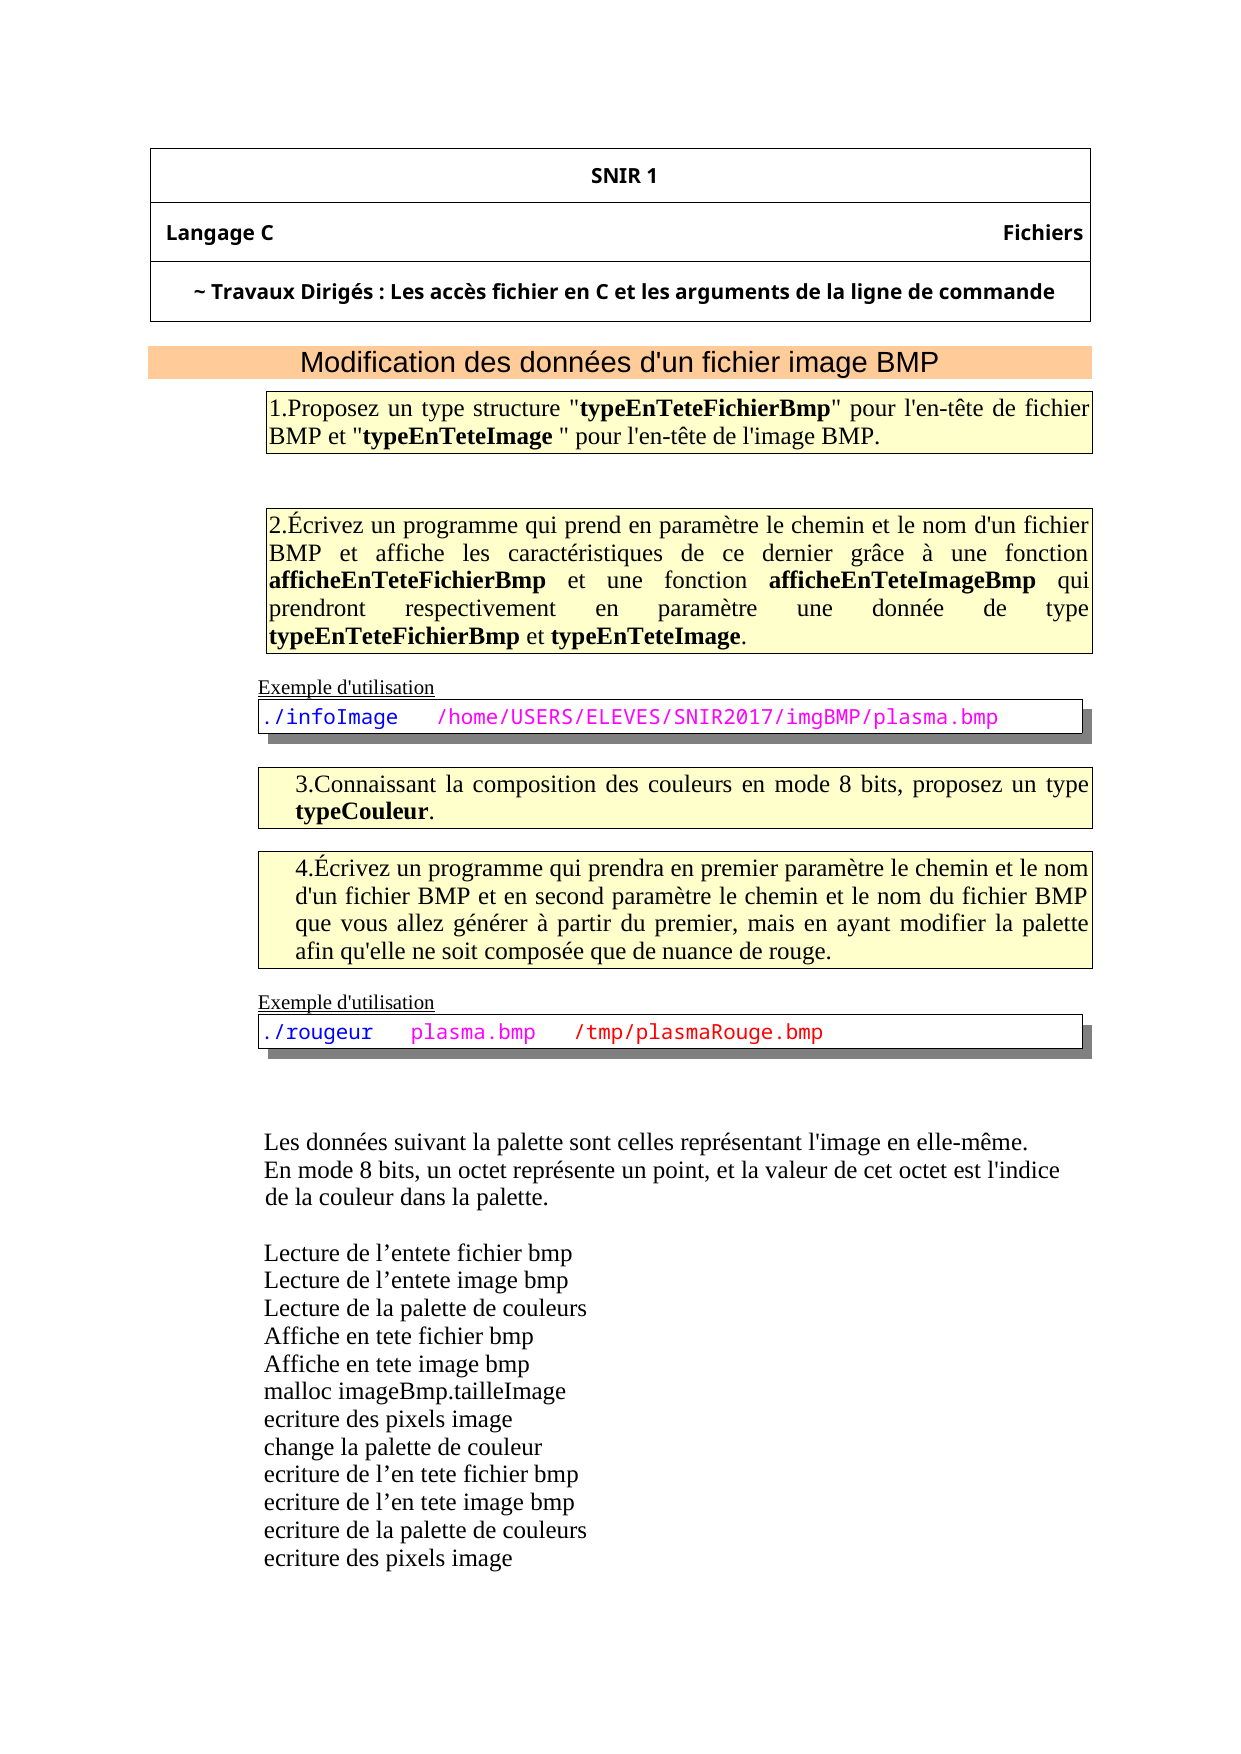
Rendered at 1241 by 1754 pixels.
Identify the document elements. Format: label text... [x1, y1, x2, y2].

list Écrivez un programme qui prend en paramètre le chemin et le nom d'un fichier BMP et affiche les caractéristiques de ce dernier grâce à une fonction afficheEnTeteFichierBmp et une fonction afficheEnTeteImageBmp qui prendront respectivement en paramètre une donnée de type typeEnTeteFichierBmp et typeEnTeteImage. [267, 509, 1092, 653]
text ./infoImage /home/USERS/ELEVES/SNIR2017/imgBMP/plasma.bmp [259, 700, 1082, 733]
text ecriture de l’en tete image bmp [264, 1488, 1060, 1516]
text Lecture de la palette de couleurs [264, 1294, 1060, 1322]
subtitle Modification des données d'un fichier image BMP [148, 346, 1092, 379]
list Écrivez un programme qui prendra en premier paramètre le chemin et le nom d'un fichier BMP et en second paramètre le chemin et le nom du fichier BMP que vous allez générer à partir du premier, mais en ayant modifier la palette afin qu'elle ne soit composée que de nuance de rouge. [259, 852, 1092, 968]
text ./rougeur plasma.bmp /tmp/plasmaRouge.bmp [259, 1015, 1082, 1048]
list Proposez un type structure "typeEnTeteFichierBmp" pour l'en-tête de fichier BMP et "typeEnTeteImage " pour l'en-tête de l'image BMP. [267, 392, 1092, 453]
text En mode 8 bits, un octet représente un point, et la valeur de cet octet est l'indice de la couleur dans la palette. [264, 1156, 1060, 1211]
text ecriture de l’en tete fichier bmp [264, 1461, 1060, 1488]
table_header SNIR 1 [151, 149, 1090, 202]
text Les données suivant la palette sont celles représentant l'image en elle-même. [264, 1128, 1060, 1156]
table_cell ~ Travaux Dirigés : Les accès fichier en C et les arguments de la ligne de commande [151, 262, 1090, 321]
text ecriture des pixels image [264, 1405, 1060, 1433]
text change la palette de couleur [264, 1433, 1060, 1461]
text malloc imageBmp.tailleImage [264, 1377, 1060, 1405]
text Lecture de l’entete fichier bmp [264, 1239, 1060, 1267]
text ecriture des pixels image [264, 1544, 1060, 1571]
text Affiche en tete fichier bmp [264, 1322, 1060, 1350]
text Affiche en tete image bmp [264, 1350, 1060, 1377]
text Lecture de l’entete image bmp [264, 1267, 1060, 1294]
text Exemple d'utilisation [258, 991, 1092, 1014]
list Connaissant la composition des couleurs en mode 8 bits, proposez un type typeCouleur. [259, 768, 1092, 828]
table_cell Langage C Fichiers [151, 203, 1090, 261]
text Exemple d'utilisation [258, 676, 1092, 699]
text ecriture de la palette de couleurs [264, 1516, 1060, 1544]
